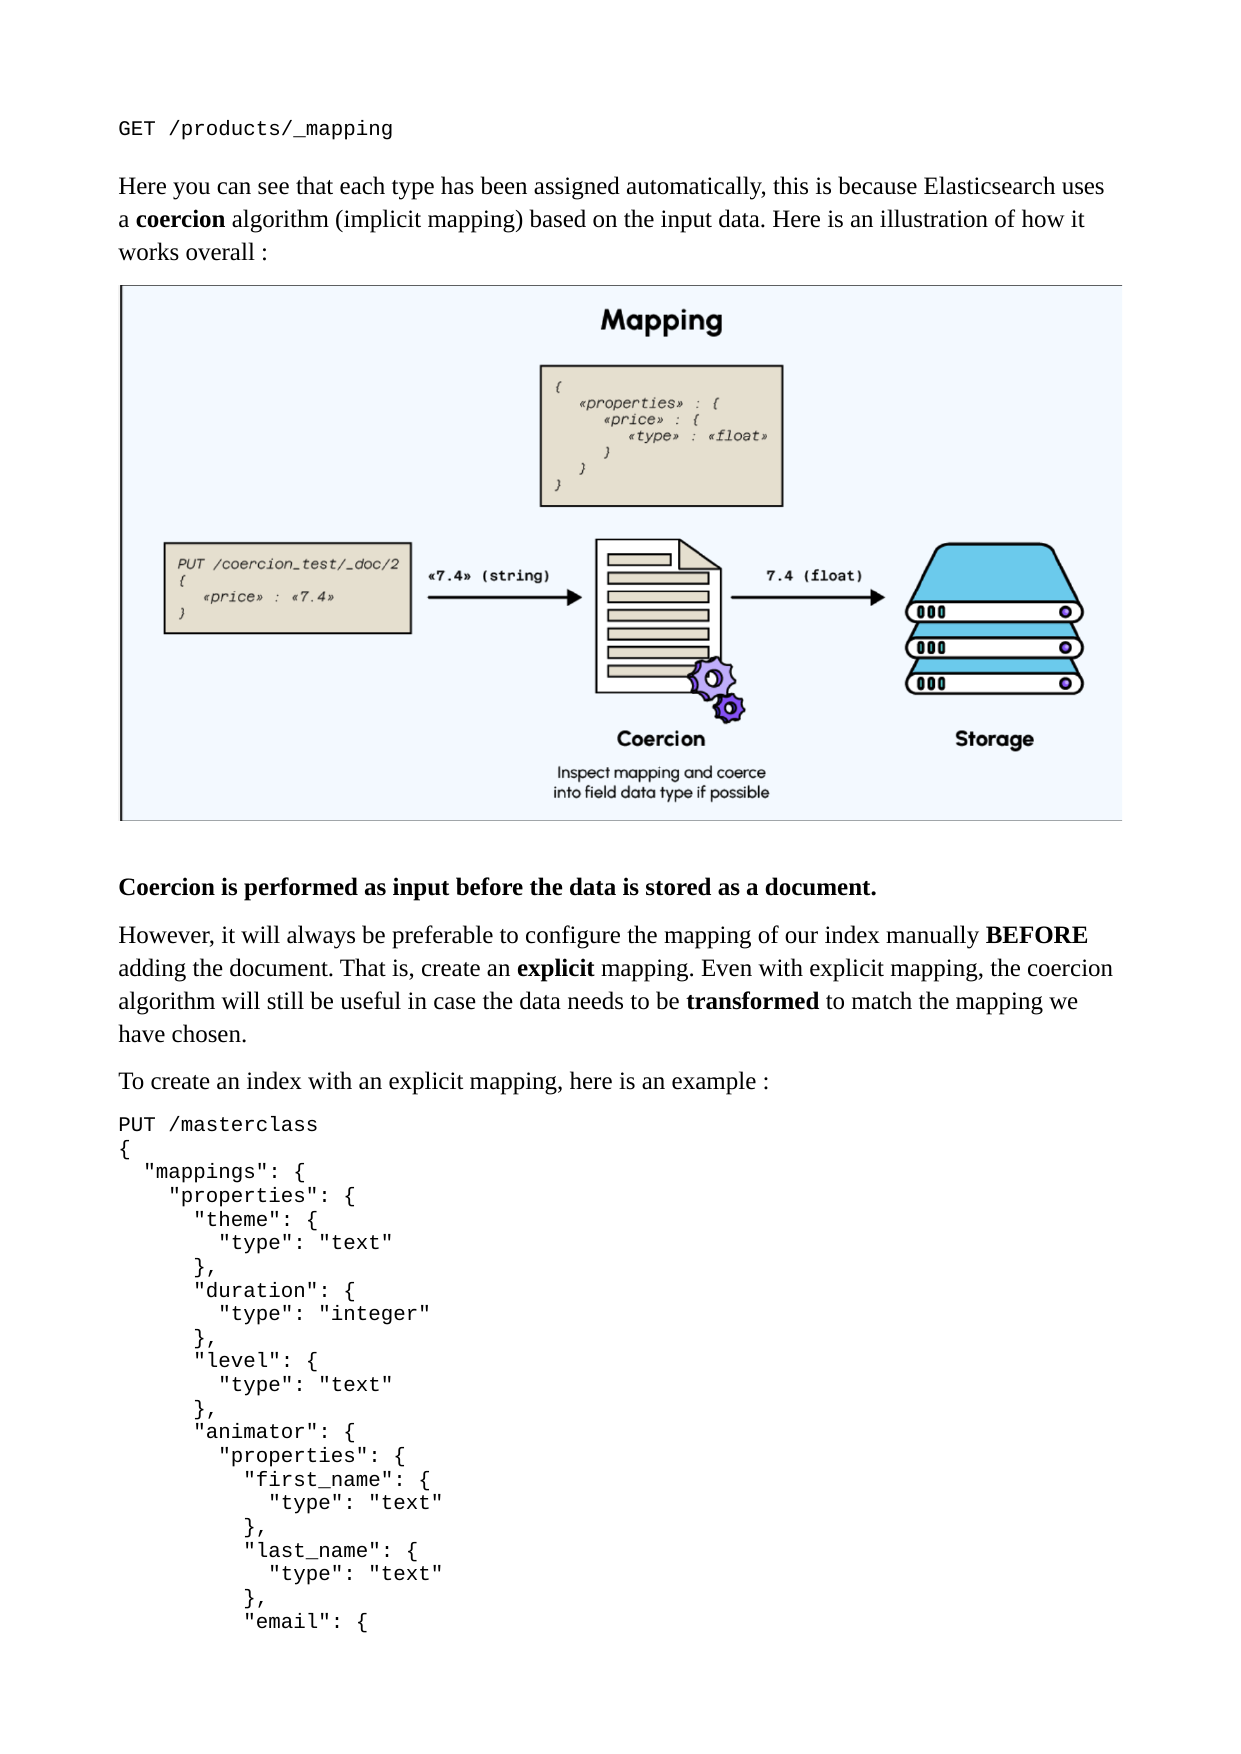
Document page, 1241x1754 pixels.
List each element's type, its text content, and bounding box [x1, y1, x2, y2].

text }, [118, 1587, 1122, 1611]
text }, [118, 1398, 1122, 1421]
text "animator": { [118, 1421, 1122, 1445]
text "duration": { [118, 1279, 1122, 1303]
text GET /products/_mapping [118, 118, 1122, 142]
text Coercion is performed as input before the data is stored as a document. [118, 872, 1122, 901]
text "last_name": { [118, 1540, 1122, 1563]
text "first_name": { [118, 1469, 1122, 1492]
text "properties": { [118, 1185, 1122, 1209]
text "type": "text" [118, 1374, 1122, 1398]
text { [118, 1138, 1122, 1161]
text }, [118, 1256, 1122, 1279]
text "email": { [118, 1611, 1122, 1634]
text }, [118, 1516, 1122, 1540]
text "theme": { [118, 1209, 1122, 1232]
text "type": "text" [118, 1563, 1122, 1587]
text "type": "text" [118, 1232, 1122, 1256]
text "properties": { [118, 1445, 1122, 1469]
picture [118, 285, 1123, 821]
text }, [118, 1327, 1122, 1351]
text "mappings": { [118, 1161, 1122, 1185]
text To create an index with an explicit mapping, here is an example : [118, 1066, 1122, 1095]
text PUT /masterclass [118, 1114, 1122, 1138]
text "type": "integer" [118, 1303, 1122, 1327]
text "type": "text" [118, 1492, 1122, 1516]
text "level": { [118, 1351, 1122, 1374]
text However, it will always be preferable to configure the mapping of our index manually BEFORE adding the document. That is, create an explicit mapping. Even with explicit mapping, the coercion algorithm will still be useful in case the data needs to be transformed to match the mapping we have chosen. [118, 920, 1122, 1048]
text Here you can see that each type has been assigned automatically, this is because Elasticsearch uses a coercion algorithm (implicit mapping) based on the input data. Here is an illustration of how it works overall : [118, 171, 1122, 266]
